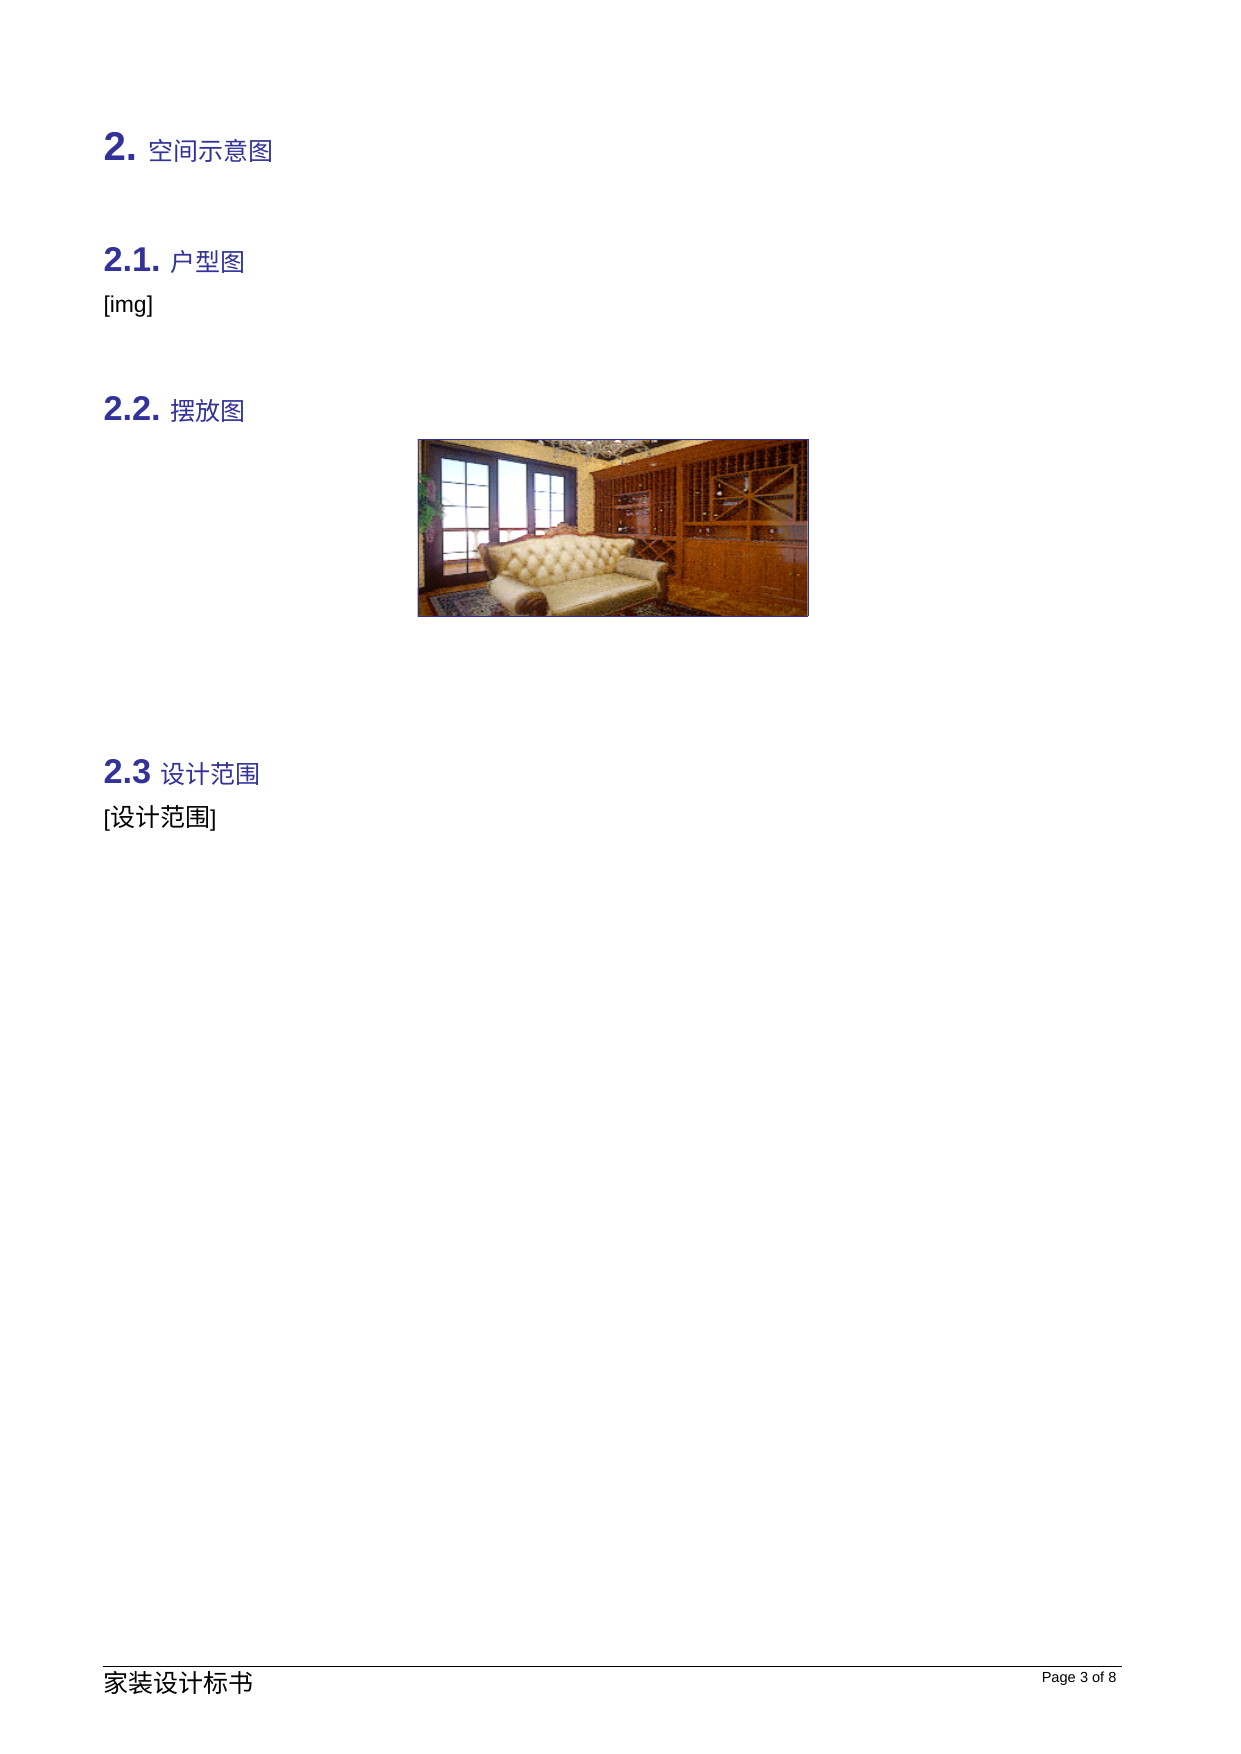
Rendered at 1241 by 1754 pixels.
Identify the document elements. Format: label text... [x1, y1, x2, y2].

subtitle 2.2. 摆放图 [103, 388, 1122, 427]
picture [419, 440, 808, 616]
text [设计范围] [103, 803, 1122, 832]
text [img] [103, 291, 1122, 317]
subtitle 2. 空间示意图 [103, 122, 1122, 168]
subtitle 2.1. 户型图 [103, 239, 1122, 279]
subtitle 2.3 设计范围 [103, 752, 1122, 791]
